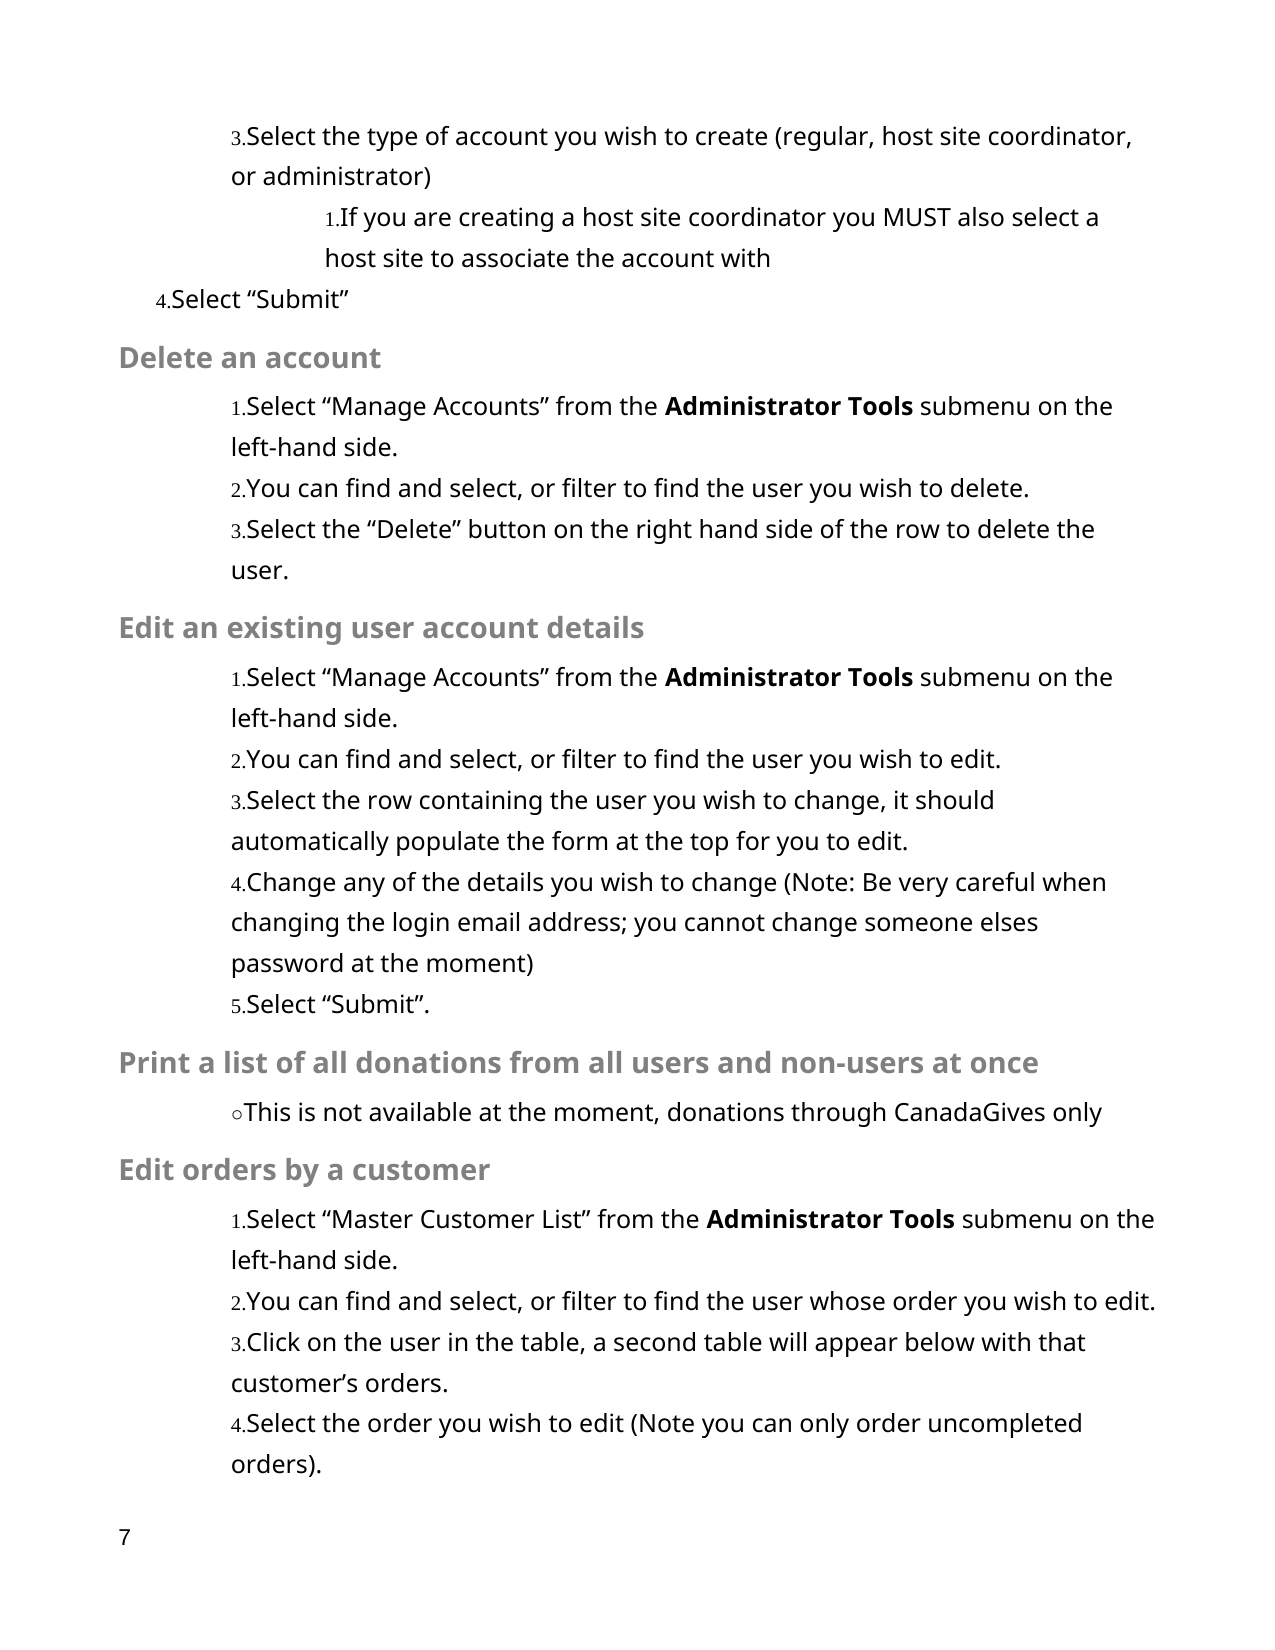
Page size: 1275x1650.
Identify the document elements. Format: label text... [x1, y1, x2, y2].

subtitle Print a list of all donations from all users and non-users at once [118, 1042, 1157, 1082]
list Select “Manage Accounts” from the Administrator Tools submenu on the left-hand side. [118, 660, 1157, 735]
list Change any of the details you wish to change (Note: Be very careful when changing the login email address; you cannot change someone elses password at the moment) [118, 864, 1157, 980]
list Select “Submit”. [118, 987, 1157, 1021]
list Select the order you wish to edit (Note you can only order uncompleted orders). [118, 1406, 1157, 1481]
list Select “Master Customer List” from the Administrator Tools submenu on the left-hand side. [118, 1202, 1157, 1277]
list Select the type of account you wish to create (regular, host site coordinator, or administrator) [118, 118, 1157, 193]
list You can find and select, or filter to find the user you wish to delete. [118, 471, 1157, 505]
list Select “Manage Accounts” from the Administrator Tools submenu on the left-hand side. [118, 389, 1157, 464]
subtitle Edit orders by a customer [118, 1150, 1157, 1189]
list This is not available at the moment, donations through CanadaGives only [118, 1094, 1157, 1128]
list Select “Submit” [118, 281, 1157, 316]
list If you are creating a host site coordinator you MUST also select a host site to associate the account with [118, 200, 1157, 275]
list You can find and select, or filter to find the user whose order you wish to edit. [118, 1283, 1157, 1318]
list Select the “Delete” button on the right hand side of the row to delete the user. [118, 512, 1157, 586]
subtitle Delete an account [118, 337, 1157, 377]
list You can find and select, or filter to find the user you wish to edit. [118, 742, 1157, 776]
list Click on the user in the table, a second table will appear below with that customer’s orders. [118, 1324, 1157, 1399]
subtitle Edit an existing user account details [118, 608, 1157, 647]
list Select the row containing the user you wish to change, it should automatically populate the form at the top for you to edit. [118, 782, 1157, 857]
